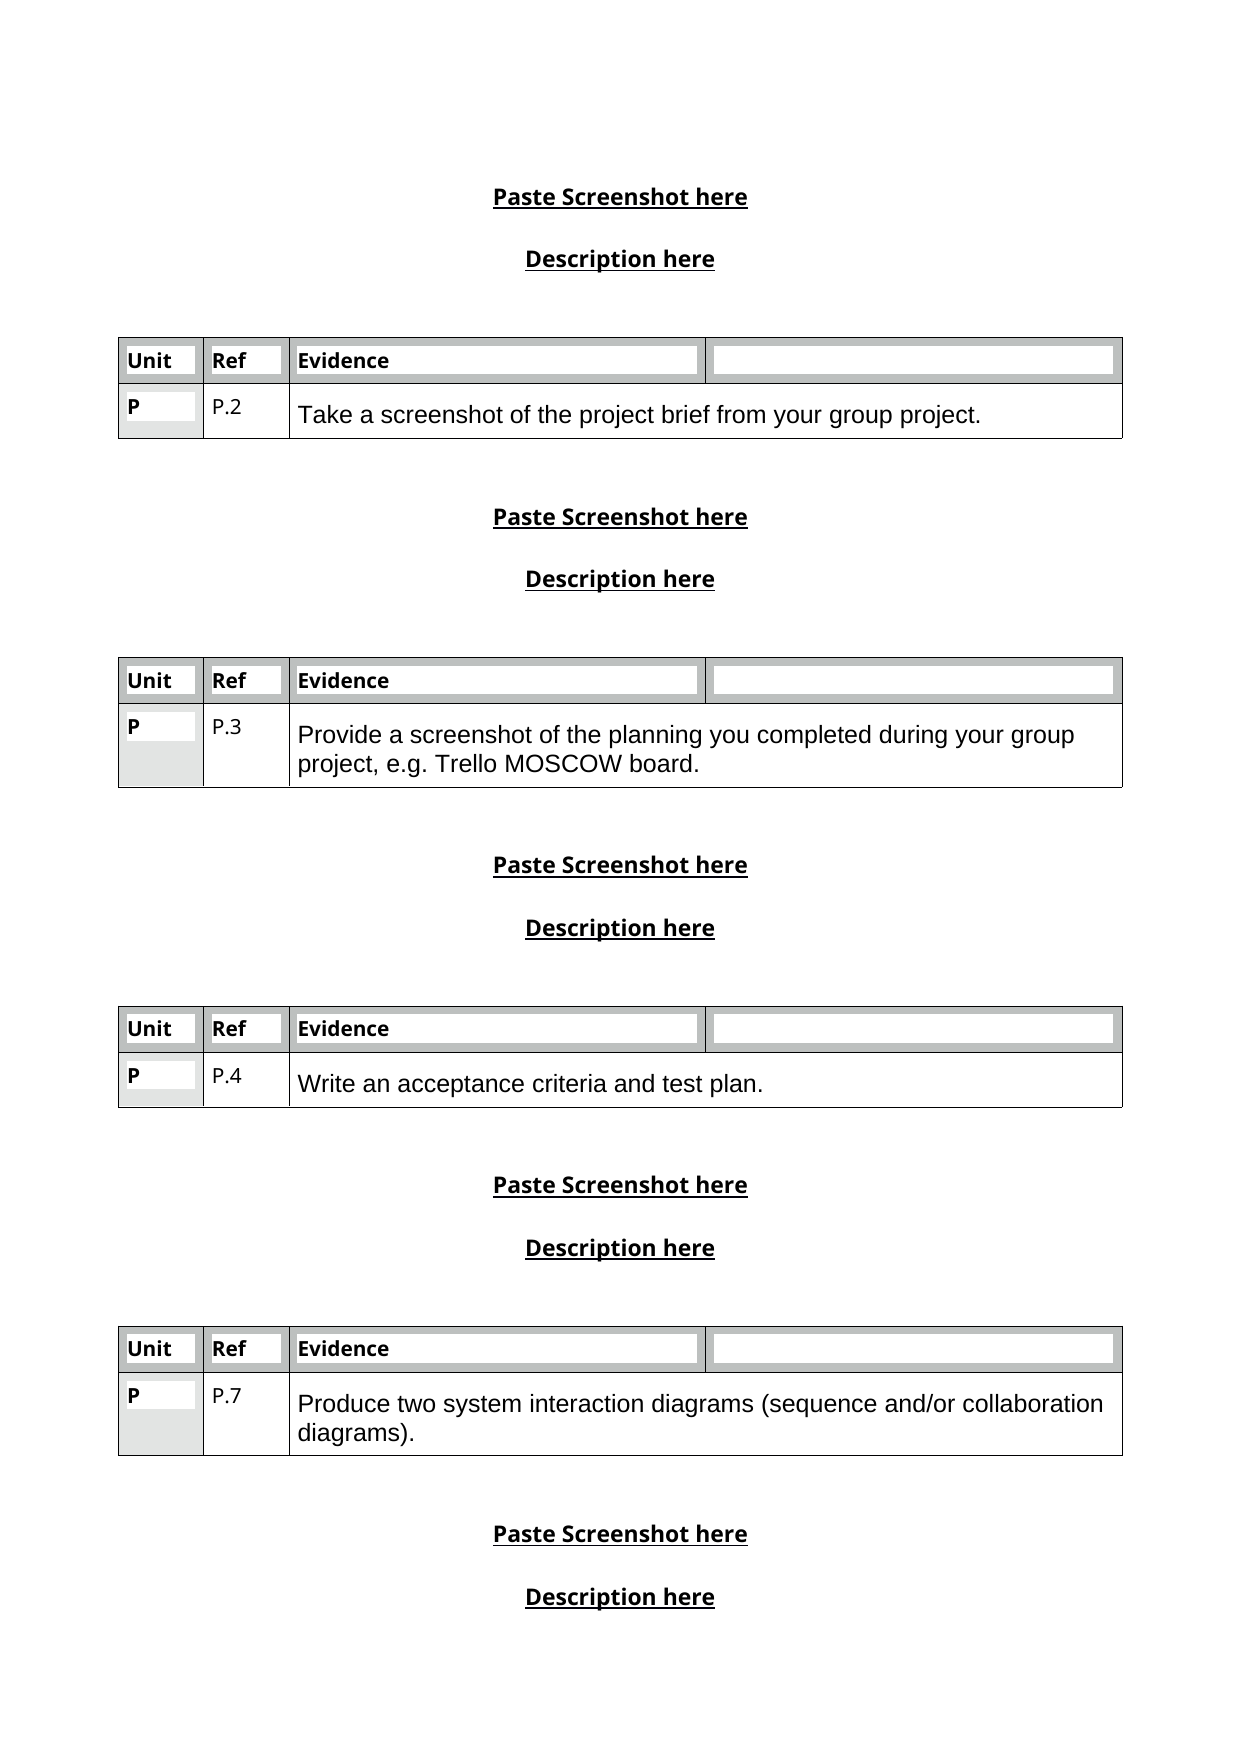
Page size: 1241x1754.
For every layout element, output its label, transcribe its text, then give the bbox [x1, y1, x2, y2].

text Paste Screenshot here [118, 849, 1122, 881]
text Paste Screenshot here [118, 1169, 1122, 1201]
table_cell P [119, 1373, 203, 1455]
table_header Evidence [290, 1327, 705, 1372]
table_cell P.3 [204, 704, 289, 786]
table_header Unit [119, 658, 203, 703]
table_header Ref [204, 1007, 289, 1052]
text Description here [118, 1581, 1122, 1612]
table_header Unit [119, 1007, 203, 1052]
text Paste Screenshot here [118, 1518, 1122, 1549]
text Paste Screenshot here [118, 501, 1122, 532]
table_header Ref [204, 1327, 289, 1372]
table_cell P.4 [204, 1053, 289, 1106]
text Description here [118, 563, 1122, 594]
table_header Unit [119, 1327, 203, 1372]
table_header [706, 1327, 1122, 1372]
table_header Evidence [290, 1007, 705, 1052]
table_header Evidence [290, 658, 705, 703]
table_header Unit [119, 338, 203, 383]
table_cell Take a screenshot of the project brief from your group project. [290, 384, 1122, 438]
table_cell P [119, 1053, 203, 1106]
table_header [706, 1007, 1122, 1052]
table_header Ref [204, 658, 289, 703]
table_cell P [119, 704, 203, 786]
table_cell Write an acceptance criteria and test plan. [290, 1053, 1122, 1106]
table_header Evidence [290, 338, 705, 383]
text Description here [118, 1232, 1122, 1263]
text Paste Screenshot here [118, 181, 1122, 212]
table_cell P.2 [204, 384, 289, 438]
table_cell P.7 [204, 1373, 289, 1455]
table_header Ref [204, 338, 289, 383]
text Description here [118, 912, 1122, 943]
text Description here [118, 243, 1122, 274]
table_cell P [119, 384, 203, 438]
table_header [706, 338, 1122, 383]
table_cell Provide a screenshot of the planning you completed during your group project, e.g. Trello MOSCOW board. [290, 704, 1122, 786]
table_header [706, 658, 1122, 703]
table_cell Produce two system interaction diagrams (sequence and/or collaboration diagrams). [290, 1373, 1122, 1455]
